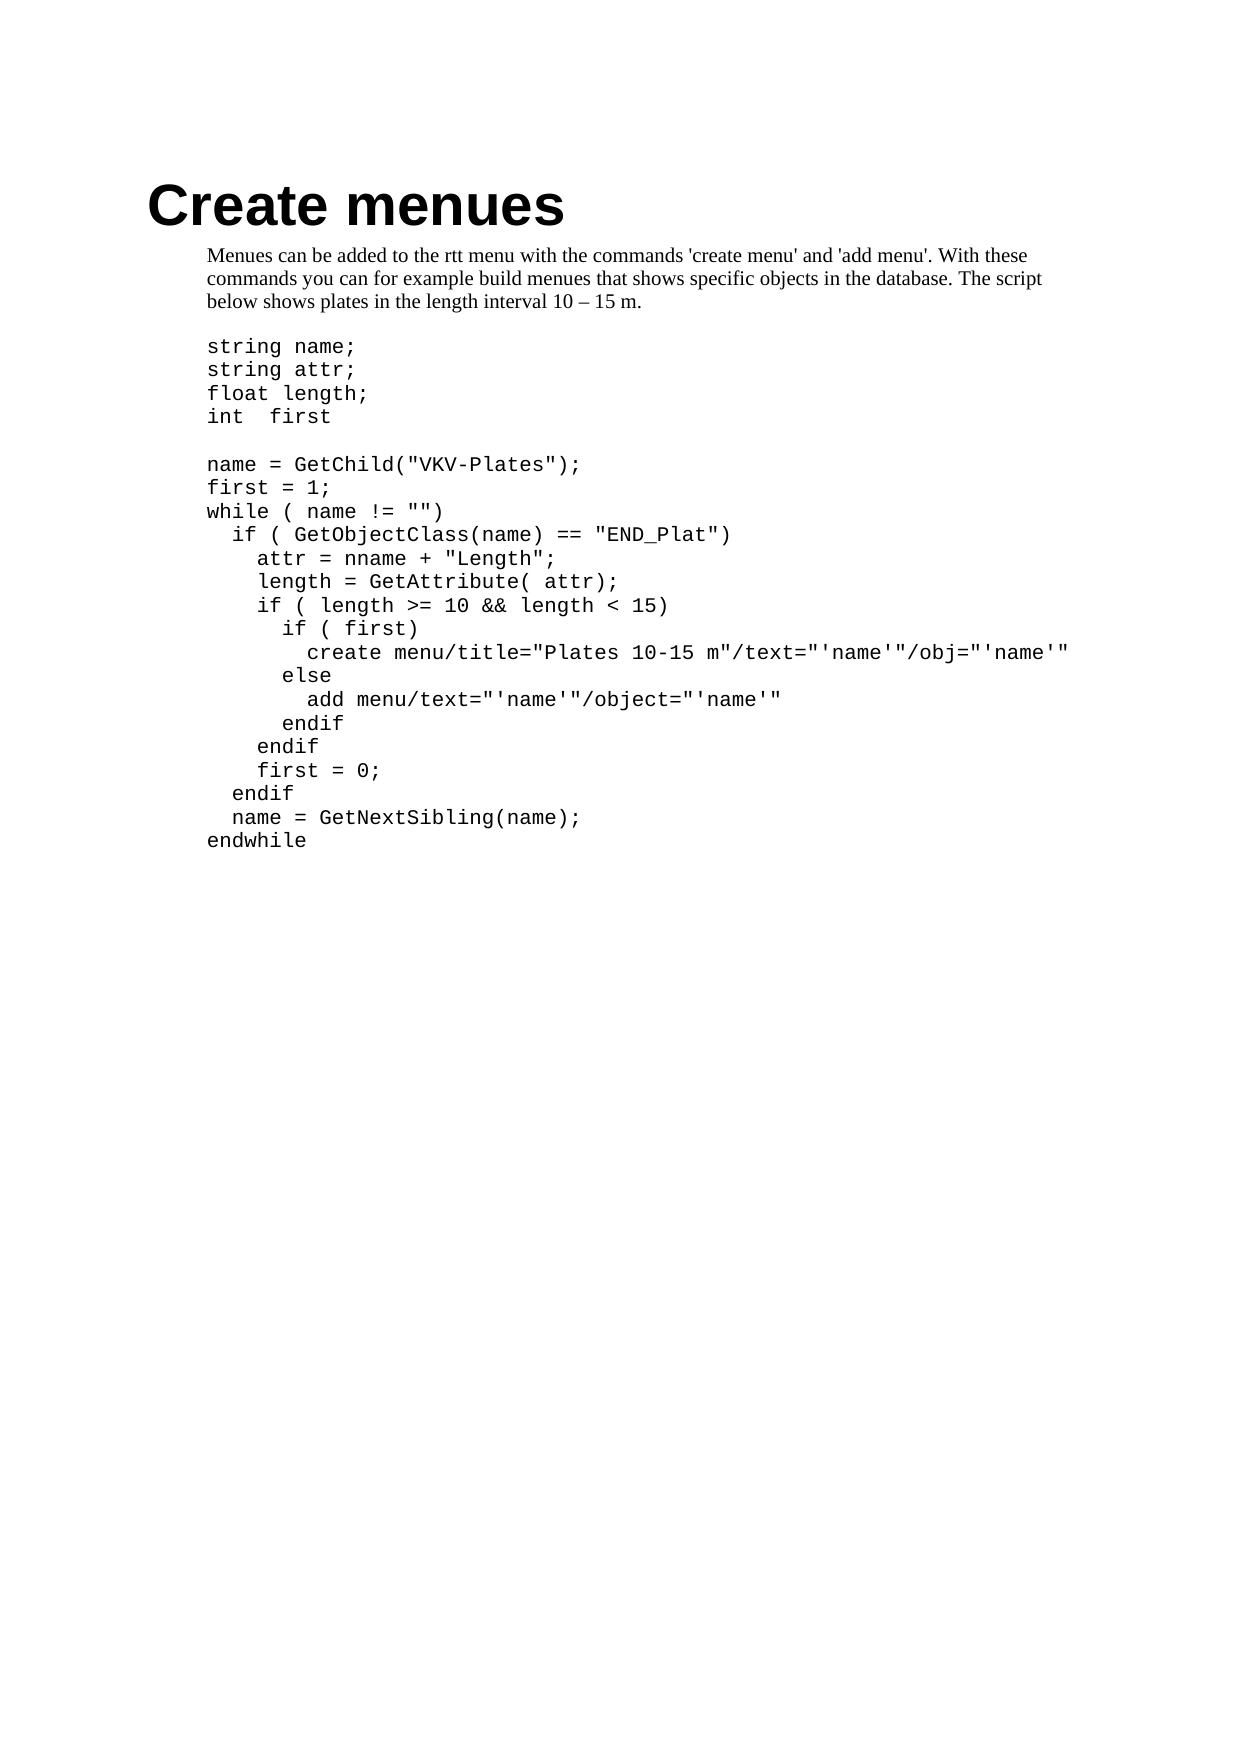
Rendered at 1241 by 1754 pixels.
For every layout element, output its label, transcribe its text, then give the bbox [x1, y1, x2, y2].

text int first [207, 407, 1092, 430]
text string attr; [207, 359, 1092, 383]
text if ( first) [207, 618, 1092, 642]
text add menu/text="'name'"/object="'name'" [207, 689, 1092, 713]
text first = 1; [207, 477, 1092, 501]
text create menu/title="Plates 10-15 m"/text="'name'"/obj="'name'" [207, 642, 1092, 666]
text first = 0; [207, 760, 1092, 783]
text else [207, 666, 1092, 689]
text endwhile [207, 830, 1092, 854]
text float length; [207, 383, 1092, 407]
text endif [207, 783, 1092, 807]
text string name; [207, 336, 1092, 359]
text name = GetNextSibling(name); [207, 807, 1092, 830]
text attr = nname + "Length"; [207, 548, 1092, 571]
text while ( name != "") [207, 501, 1092, 524]
text if ( length >= 10 && length < 15) [207, 595, 1092, 618]
text name = GetChild("VKV-Plates"); [207, 454, 1092, 477]
subtitle Create menues [148, 173, 1092, 238]
text endif [207, 736, 1092, 760]
text Menues can be added to the rtt menu with the commands 'create menu' and 'add menu'. With these commands you can for example build menues that shows specific objects in the database. The script below shows plates in the length interval 10 – 15 m. [207, 244, 1092, 313]
text length = GetAttribute( attr); [207, 571, 1092, 595]
text if ( GetObjectClass(name) == "END_Plat") [207, 524, 1092, 548]
text endif [207, 713, 1092, 736]
